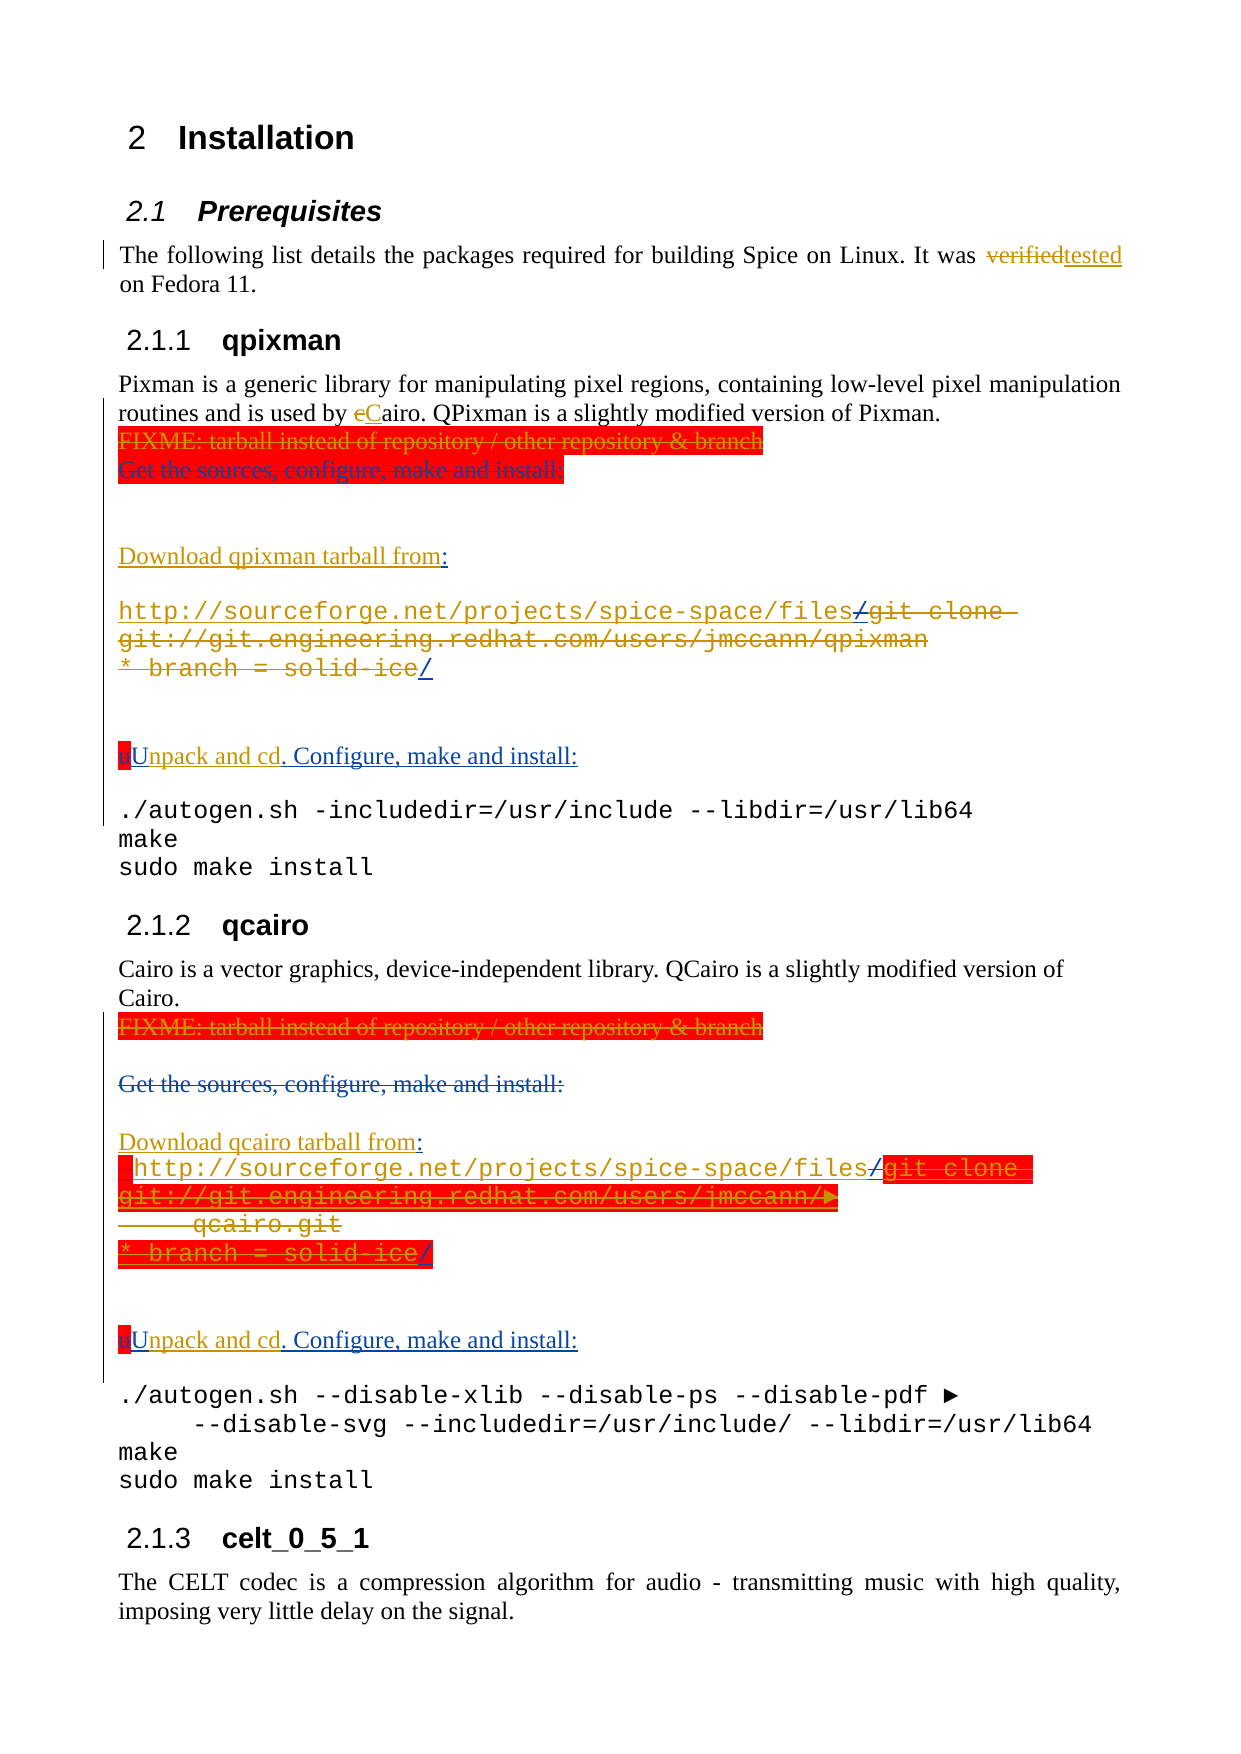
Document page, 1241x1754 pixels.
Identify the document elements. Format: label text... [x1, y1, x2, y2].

text The CELT codec is a compression algorithm for audio - transmitting music with high quality, imposing very little delay on the signal. [118, 1567, 1122, 1625]
text sudo make install [118, 1468, 1122, 1496]
text ./autogen.sh -includedir=/usr/include --libdir=/usr/lib64 [118, 798, 1122, 826]
subtitle Installation [118, 118, 1122, 157]
subtitle Prerequisites [118, 194, 1122, 228]
text Pixman is a generic library for manipulating pixel regions, containing low-level pixel manipulation routines and is used by Cairo. QPixman is a slightly modified version of Pixman. [118, 369, 1122, 426]
subtitle qcairo [118, 908, 1122, 942]
text sudo make install [118, 855, 1122, 883]
text --disable-svg --includedir=/usr/include/ --libdir=/usr/lib64 [118, 1411, 1122, 1439]
subtitle celt_0_5_1 [118, 1521, 1122, 1555]
text make [118, 826, 1122, 855]
text Unpack and cd. Configure, make and install: [118, 1325, 1122, 1354]
text Download qcairo tarball from: [118, 1127, 1122, 1155]
text make [118, 1439, 1122, 1468]
text Cairo is a vector graphics, device-independent library. QCairo is a slightly modified version of Cairo. [118, 954, 1122, 1012]
text http://sourceforge.net/projects/spice-space/files/ [118, 1155, 1122, 1212]
text ./autogen.sh --disable-xlib --disable-ps --disable-pdf ► [118, 1383, 1122, 1411]
text Download qpixman tarball from: [118, 541, 1122, 570]
text Unpack and cd. Configure, make and install: [118, 741, 1122, 770]
text http://sourceforge.net/projects/spice-space/files/ [118, 570, 1122, 598]
subtitle qpixman [118, 323, 1122, 356]
list The following list details the packages required for building Spice on Linux. It was tested on Fedora 11. [82, 240, 1122, 298]
